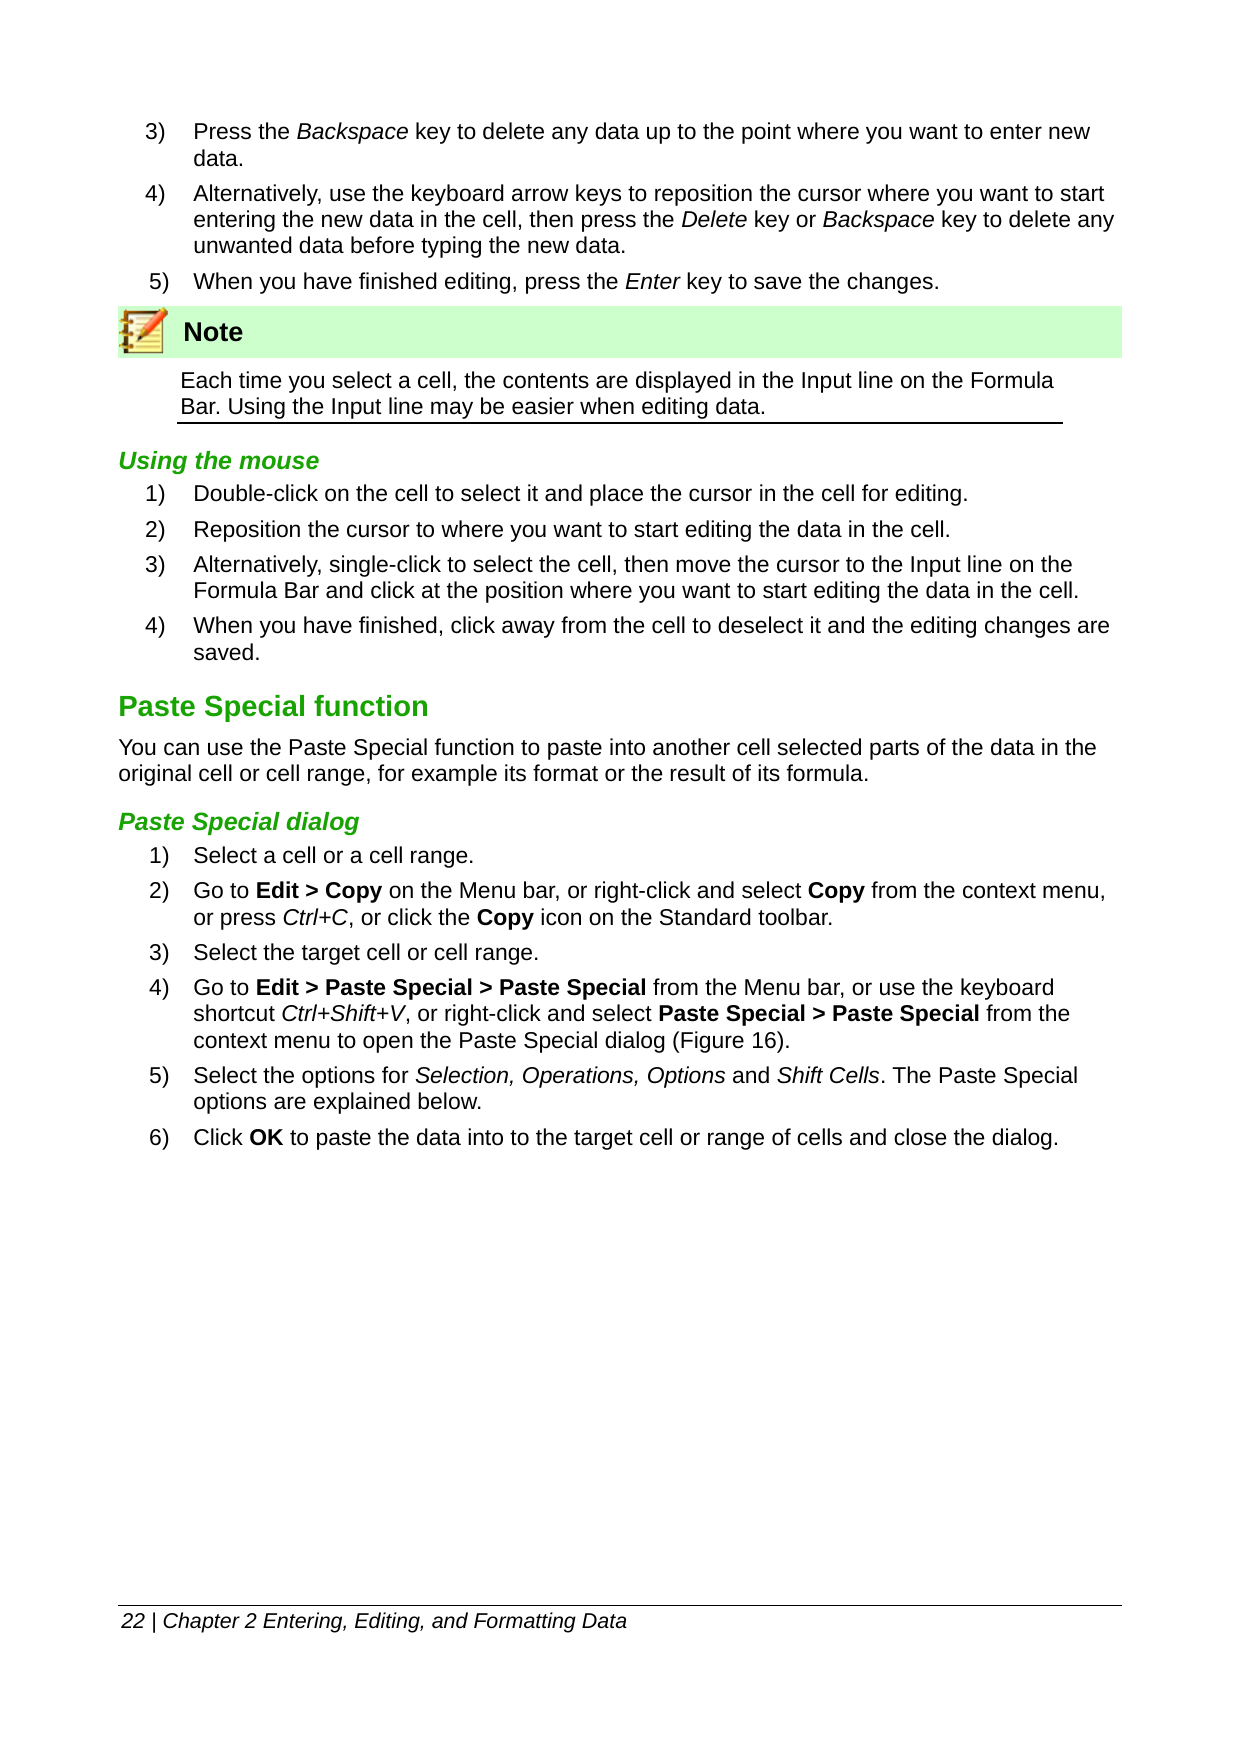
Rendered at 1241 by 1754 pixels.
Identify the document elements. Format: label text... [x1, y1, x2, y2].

subtitle Paste Special function [118, 689, 1122, 722]
list Go to Edit > Copy on the Menu bar, or right-click and select Copy from the context menu, or press Ctrl+C, or click the Copy icon on the Standard toolbar. [169, 877, 1122, 930]
list When you have finished editing, press the Enter key to save the changes. [169, 268, 1122, 294]
subtitle Note [118, 306, 1122, 358]
list Click OK to paste the data into to the target cell or range of cells and close the dialog. [169, 1123, 1122, 1150]
list Select the options for Selection, Operations, Options and Shift Cells. The Paste Special options are explained below. [169, 1062, 1122, 1114]
list Alternatively, use the keyboard arrow keys to reposition the cursor where you want to start entering the new data in the cell, then press the Delete key or Backspace key to delete any unwanted data before typing the new data. [165, 180, 1122, 259]
list Reposition the cursor to where you want to start editing the data in the cell. [165, 516, 1122, 542]
list Select a cell or a cell range. [169, 842, 1122, 868]
list When you have finished, click away from the cell to deselect it and the editing changes are saved. [165, 612, 1122, 665]
subtitle Using the mouse [118, 446, 1122, 474]
picture [119, 306, 170, 357]
list Double-click on the cell to select it and place the cursor in the cell for editing. [165, 480, 1122, 507]
text You can use the Paste Special function to paste into another cell selected parts of the data in the original cell or cell range, for example its format or the result of its formula. [118, 734, 1122, 787]
list Go to Edit > Paste Special > Paste Special from the Menu bar, or use the keyboard shortcut Ctrl+Shift+V, or right-click and select Paste Special > Paste Special from the context menu to open the Paste Special dialog (Figure 16). [169, 974, 1122, 1053]
list Press the Backspace key to delete any data up to the point where you want to enter new data. [165, 118, 1122, 171]
subtitle Paste Special dialog [118, 807, 1122, 836]
list Select the target cell or cell range. [169, 939, 1122, 965]
text Each time you select a cell, the contents are displayed in the Input line on the Formula Bar. Using the Input line may be easier when editing data. [177, 364, 1063, 422]
list Alternatively, single-click to select the cell, then move the cursor to the Input line on the Formula Bar and click at the position where you want to start editing the data in the cell. [165, 551, 1122, 603]
